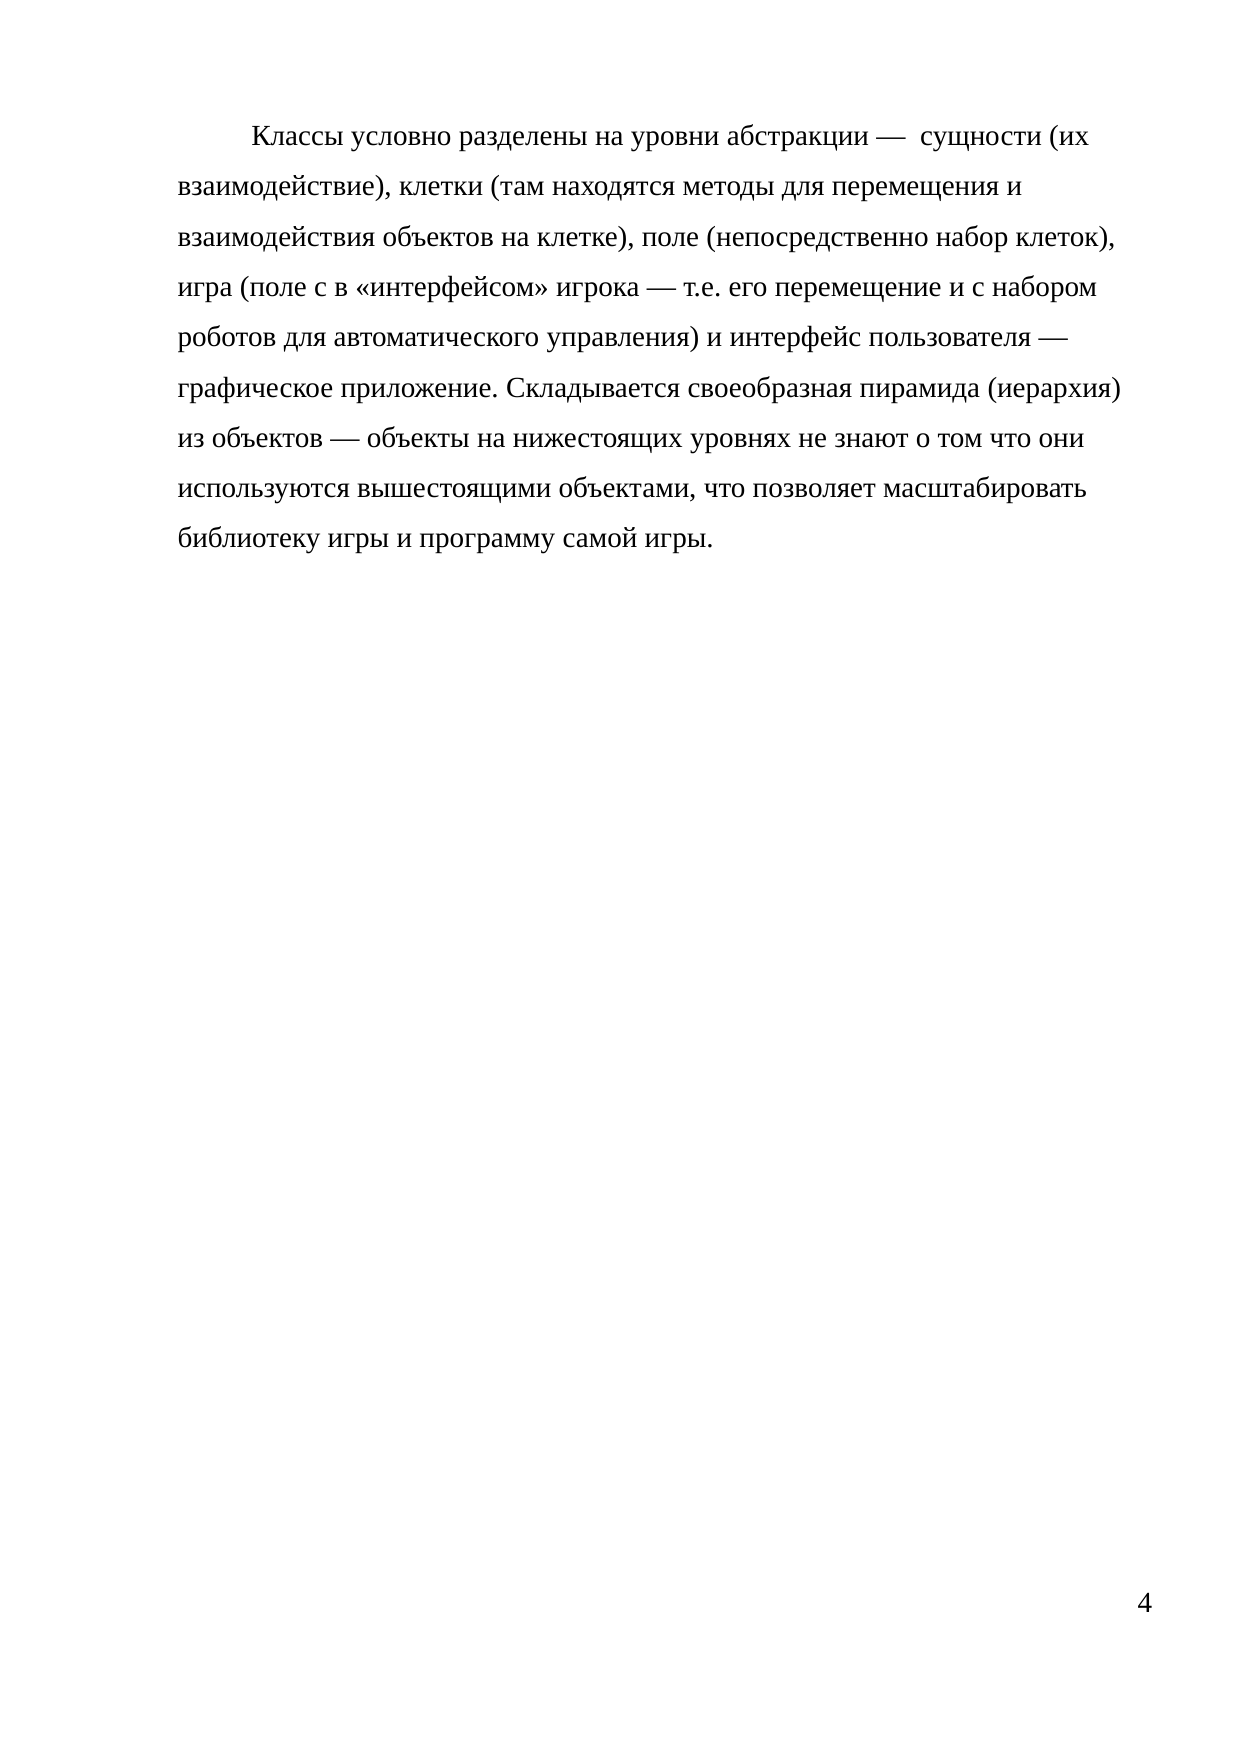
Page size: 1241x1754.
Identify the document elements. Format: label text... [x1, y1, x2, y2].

text Классы условно разделены на уровни абстракции — сущности (их взаимодействие), клетки (там находятся методы для перемещения и взаимодействия объектов на клетке), поле (непосредственно набор клеток), игра (поле с в «интерфейсом» игрока — т.е. его перемещение и с набором роботов для автоматического управления) и интерфейс пользователя — графическое приложение. Складывается своеобразная пирамида (иерархия) из объектов — объекты на нижестоящих уровнях не знают о том что они используются вышестоящими объектами, что позволяет масштабировать библиотеку игры и программу самой игры. [177, 118, 1152, 554]
